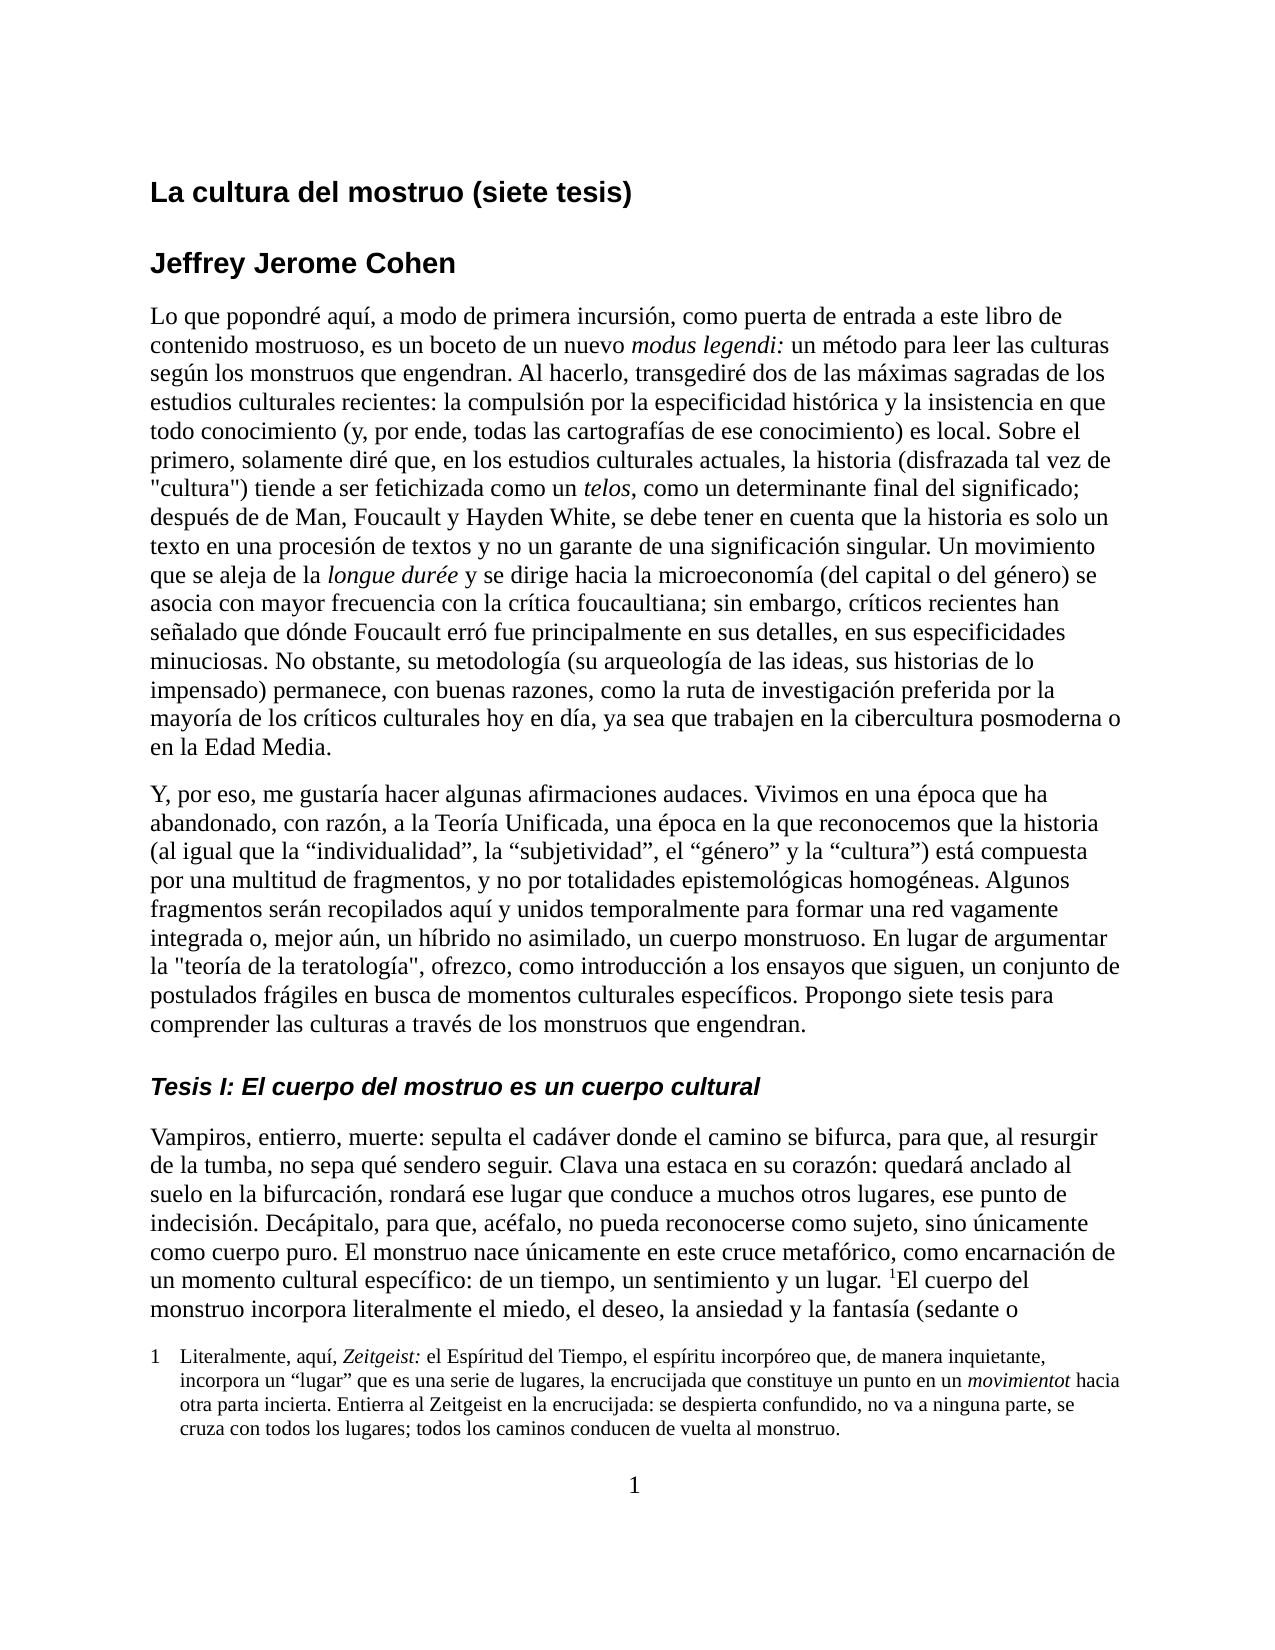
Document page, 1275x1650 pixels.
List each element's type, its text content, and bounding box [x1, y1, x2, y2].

subtitle La cultura del mostruo (siete tesis) [150, 175, 1125, 208]
text Vampiros, entierro, muerte: sepulta el cadáver donde el camino se bifurca, para que, al resurgir de la tumba, no sepa qué sendero seguir. Clava una estaca en su corazón: quedará anclado al suelo en la bifurcación, rondará ese lugar que conduce a muchos otros lugares, ese punto de indecisión. Decápitalo, para que, acéfalo, no pueda reconocerse como sujeto, sino únicamente como cuerpo puro. El monstruo nace únicamente en este cruce metafórico, como encarnación de un momento cultural específico: de un tiempo, un sentimiento y un lugar. El cuerpo del monstruo incorpora literalmente el miedo, el deseo, la ansiedad y la fantasía (sedante o [150, 1122, 1125, 1323]
subtitle Tesis I: El cuerpo del mostruo es un cuerpo cultural [150, 1072, 1125, 1100]
subtitle Jeffrey Jerome Cohen [150, 246, 1125, 279]
text Literalmente, aquí, Zeitgeist: el Espíritud del Tiempo, el espíritu incorpóreo que, de manera inquietante, incorpora un “lugar” que es una serie de lugares, la encrucijada que constituye un punto en un movimientot hacia otra parta incierta. Entierra al Zeitgeist en la encrucijada: se despierta confundido, no va a ninguna parte, se cruza con todos los lugares; todos los caminos conducen de vuelta al monstruo. [150, 1344, 1125, 1440]
text Lo que popondré aquí, a modo de primera incursión, como puerta de entrada a este libro de contenido mostruoso, es un boceto de un nuevo modus legendi: un método para leer las culturas según los monstruos que engendran. Al hacerlo, transgediré dos de las máximas sagradas de los estudios culturales recientes: la compulsión por la especificidad histórica y la insistencia en que todo conocimiento (y, por ende, todas las cartografías de ese conocimiento) es local. Sobre el primero, solamente diré que, en los estudios culturales actuales, la historia (disfrazada tal vez de "cultura") tiende a ser fetichizada como un telos, como un determinante final del significado; después de de Man, Foucault y Hayden White, se debe tener en cuenta que la historia es solo un texto en una procesión de textos y no un garante de una significación singular. Un movimiento que se aleja de la longue durée y se dirige hacia la microeconomía (del capital o del género) se asocia con mayor frecuencia con la crítica foucaultiana; sin embargo, críticos recientes han señalado que dónde Foucault erró fue principalmente en sus detalles, en sus especificidades minuciosas. No obstante, su metodología (su arqueología de las ideas, sus historias de lo impensado) permanece, con buenas razones, como la ruta de investigación preferida por la mayoría de los críticos culturales hoy en día, ya sea que trabajen en la cibercultura posmoderna o en la Edad Media. [150, 301, 1125, 761]
text Y, por eso, me gustaría hacer algunas afirmaciones audaces. Vivimos en una época que ha abandonado, con razón, a la Teoría Unificada, una época en la que reconocemos que la historia (al igual que la “individualidad”, la “subjetividad”, el “género” y la “cultura”) está compuesta por una multitud de fragmentos, y no por totalidades epistemológicas homogéneas. Algunos fragmentos serán recopilados aquí y unidos temporalmente para formar una red vagamente integrada o, mejor aún, un híbrido no asimilado, un cuerpo monstruoso. En lugar de argumentar la "teoría de la teratología", ofrezco, como introducción a los ensayos que siguen, un conjunto de postulados frágiles en busca de momentos culturales específicos. Propongo siete tesis para comprender las culturas a través de los monstruos que engendran. [150, 779, 1125, 1038]
